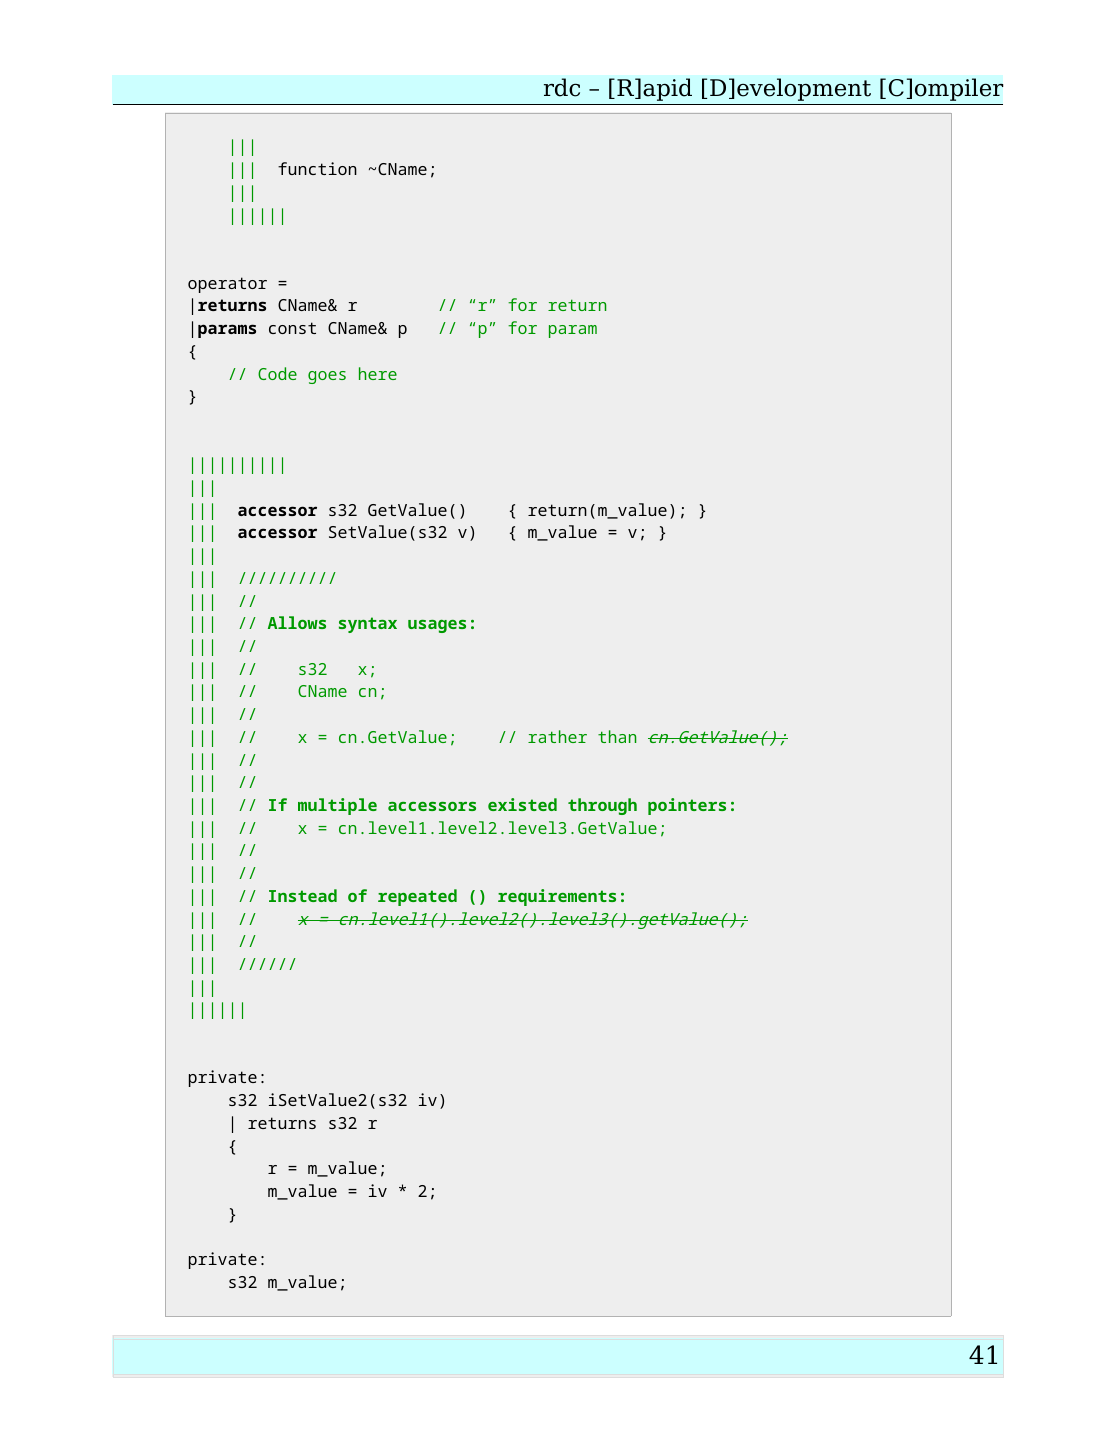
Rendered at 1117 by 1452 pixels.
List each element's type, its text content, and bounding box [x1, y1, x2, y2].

text ||| ||| function ~CName; ||| |||||| operator = |returns CName& r // “r” for return |params const CName& p // “p” for param { // Code goes here } |||||||||| ||| ||| accessor s32 GetValue() { return(m_value); } ||| accessor SetValue(s32 v) { m_value = v; } ||| ||| ////////// ||| // ||| // Allows syntax usages: ||| // ||| // s32 x; ||| // CName cn; ||| // ||| // x = cn.GetValue; // rather than cn.GetValue(); ||| // ||| // ||| // If multiple accessors existed through pointers: ||| // x = cn.level1.level2.level3.GetValue; ||| // ||| // ||| // Instead of repeated () requirements: ||| // x = cn.level1().level2().level3().getValue(); ||| // ||| ////// ||| |||||| private: s32 iSetValue2(s32 iv) | returns s32 r { r = m_value; m_value = iv * 2; } private: s32 m_value; [166, 114, 951, 1316]
